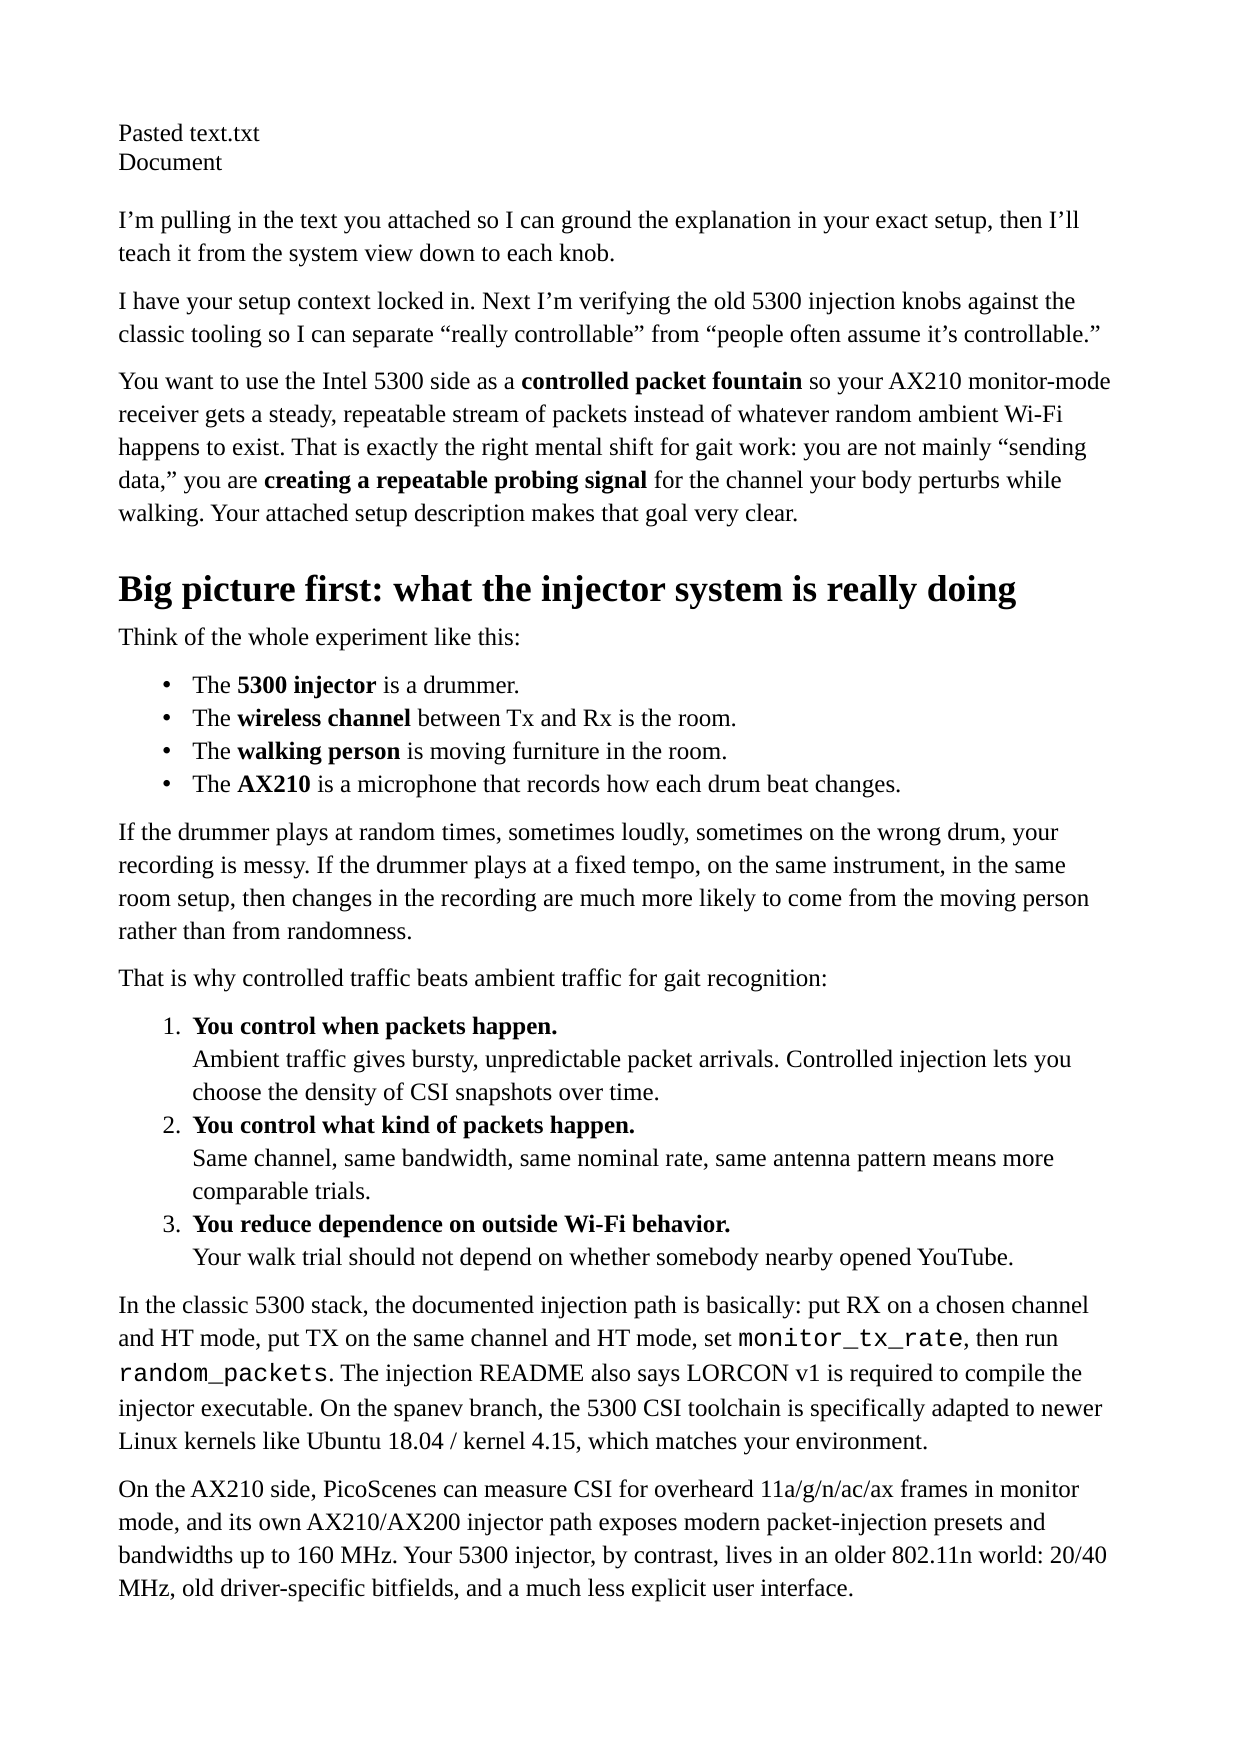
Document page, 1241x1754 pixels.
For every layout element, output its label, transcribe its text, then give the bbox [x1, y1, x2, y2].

text On the AX210 side, PicoScenes can measure CSI for overheard 11a/g/n/ac/ax frames in monitor mode, and its own AX210/AX200 injector path exposes modern packet-injection presets and bandwidths up to 160 MHz. Your 5300 injector, by contrast, lives in an older 802.11n world: 20/40 MHz, old driver-specific bitfields, and a much less explicit user interface. [118, 1474, 1122, 1601]
text I’m pulling in the text you attached so I can ground the explanation in your exact setup, then I’ll teach it from the system view down to each knob. [118, 205, 1122, 267]
list The wireless channel between Tx and Rx is the room. [162, 703, 1122, 732]
text Document [118, 147, 1122, 176]
list You control what kind of packets happen. Same channel, same bandwidth, same nominal rate, same antenna pattern means more comparable trials. [162, 1110, 1122, 1205]
text Pasted text.txt [118, 118, 1122, 147]
text That is why controlled traffic beats ambient traffic for gait recognition: [118, 963, 1122, 992]
subtitle Big picture first: what the injector system is really doing [118, 567, 1122, 610]
list You reduce dependence on outside Wi-Fi behavior. Your walk trial should not depend on whether somebody nearby opened YouTube. [162, 1209, 1122, 1271]
text You want to use the Intel 5300 side as a controlled packet fountain so your AX210 monitor-mode receiver gets a steady, repeatable stream of packets instead of whatever random ambient Wi-Fi happens to exist. That is exactly the right mental shift for gait work: you are not mainly “sending data,” you are creating a repeatable probing signal for the channel your body perturbs while walking. Your attached setup description makes that goal very clear. [118, 366, 1122, 527]
text In the classic 5300 stack, the documented injection path is basically: put RX on a chosen channel and HT mode, put TX on the same channel and HT mode, set monitor_tx_rate, then run random_packets. The injection README also says LORCON v1 is required to compile the injector executable. On the spanev branch, the 5300 CSI toolchain is specifically adapted to newer Linux kernels like Ubuntu 18.04 / kernel 4.15, which matches your environment. [118, 1290, 1122, 1455]
list The 5300 injector is a drummer. [162, 670, 1122, 699]
text I have your setup context locked in. Next I’m verifying the old 5300 injection knobs against the classic tooling so I can separate “really controllable” from “people often assume it’s controllable.” [118, 286, 1122, 347]
list You control when packets happen. Ambient traffic gives bursty, unpredictable packet arrivals. Controlled injection lets you choose the density of CSI snapshots over time. [162, 1011, 1122, 1106]
list The walking person is moving furniture in the room. [162, 736, 1122, 765]
list The AX210 is a microphone that records how each drum beat changes. [162, 769, 1122, 798]
text If the drummer plays at random times, sometimes loudly, sometimes on the wrong drum, your recording is messy. If the drummer plays at a fixed tempo, on the same instrument, in the same room setup, then changes in the recording are much more likely to come from the moving person rather than from randomness. [118, 817, 1122, 944]
text Think of the whole experiment like this: [118, 622, 1122, 651]
